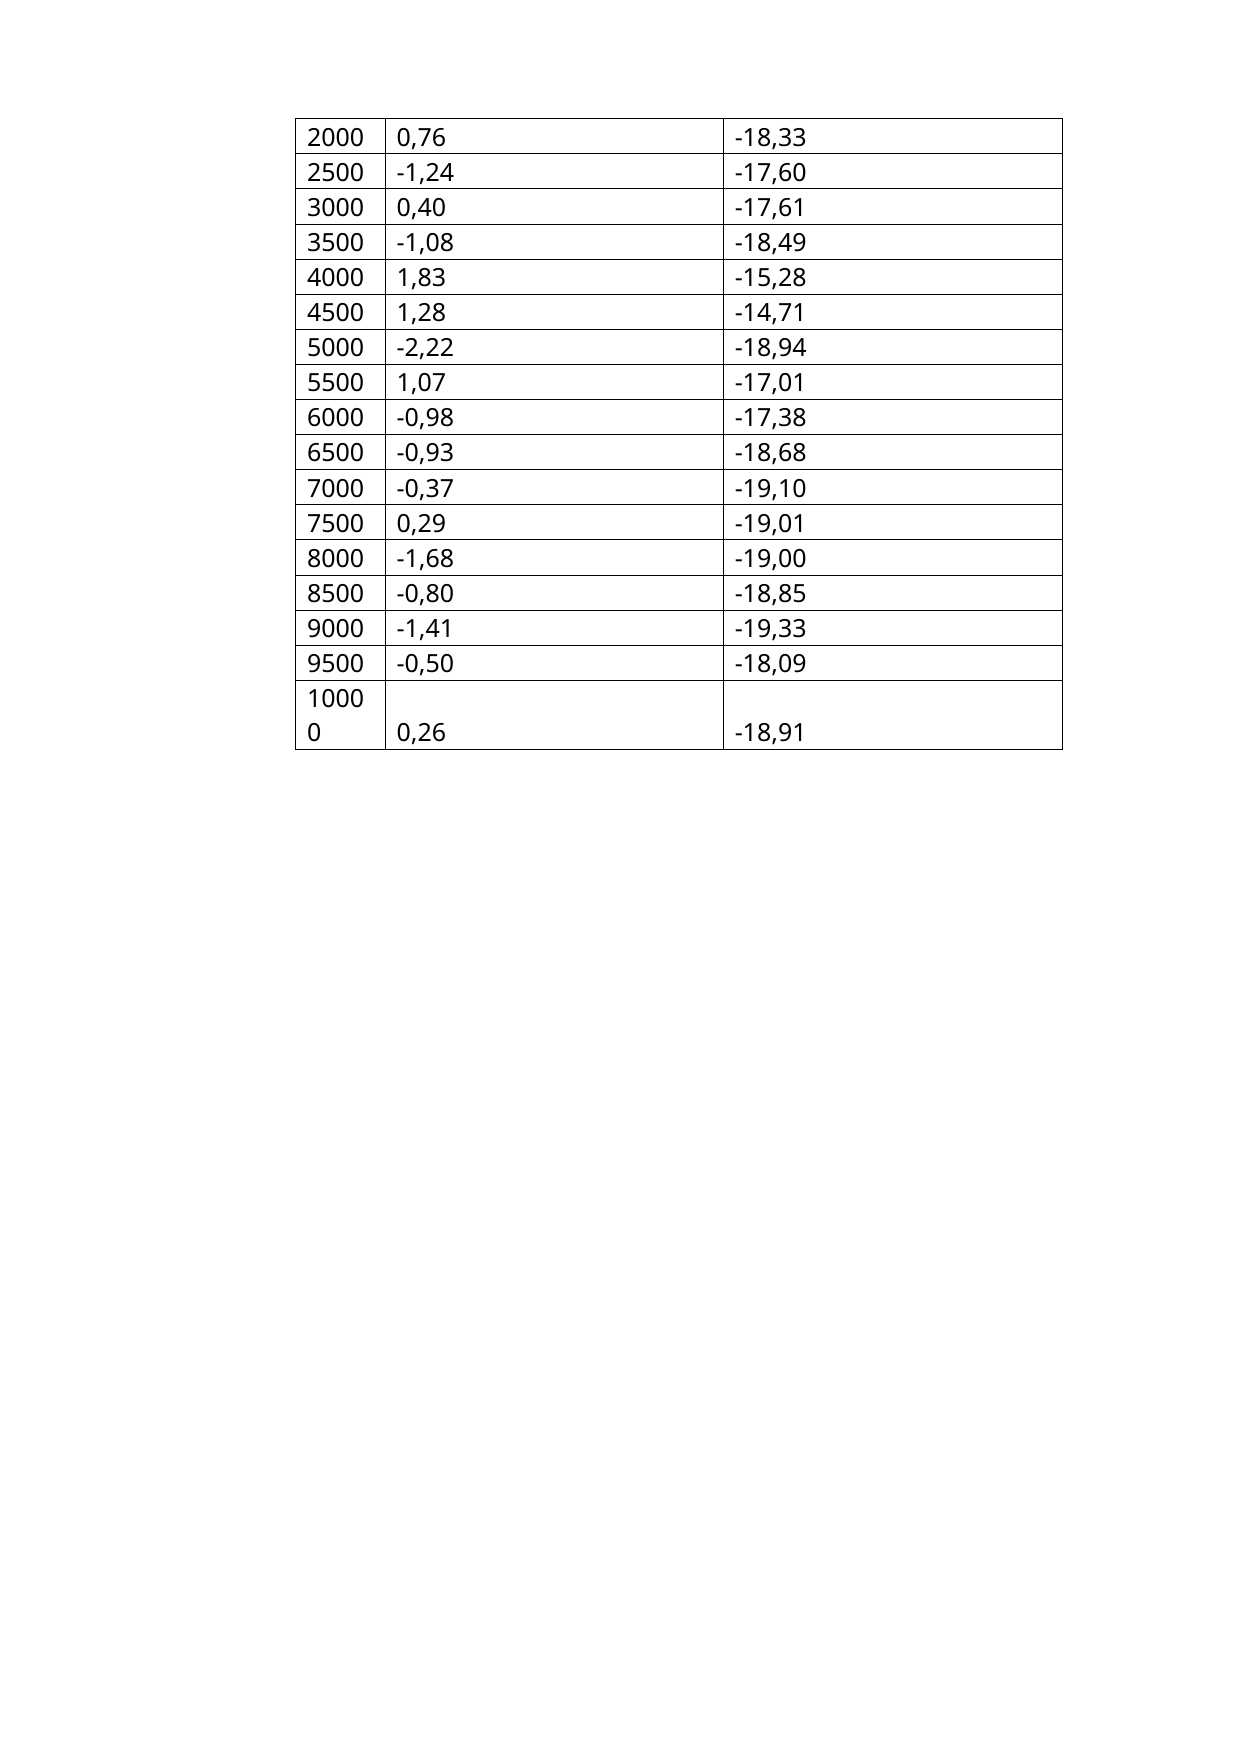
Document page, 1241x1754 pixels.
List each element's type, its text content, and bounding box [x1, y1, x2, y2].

table_cell -18,33 [724, 119, 1062, 153]
table_cell 0,76 [386, 119, 723, 153]
table_cell 1,28 [386, 295, 723, 329]
table_cell -18,91 [724, 681, 1062, 749]
table_cell -14,71 [724, 295, 1062, 329]
table_cell 10000 [296, 681, 385, 749]
table_cell 5000 [296, 330, 385, 364]
table_cell -19,33 [724, 611, 1062, 645]
table_cell 3500 [296, 225, 385, 258]
table_cell 7000 [296, 470, 385, 504]
table_cell -18,09 [724, 646, 1062, 680]
table_cell -18,68 [724, 435, 1062, 469]
table_cell 3000 [296, 189, 385, 223]
table_cell -1,08 [386, 225, 723, 258]
table_cell 7500 [296, 505, 385, 539]
table_cell -0,37 [386, 470, 723, 504]
table_cell -18,85 [724, 576, 1062, 609]
table_cell 0,29 [386, 505, 723, 539]
table_cell 0,40 [386, 189, 723, 223]
table_cell 1,83 [386, 260, 723, 294]
table_cell -1,41 [386, 611, 723, 645]
table_cell 8000 [296, 540, 385, 574]
table_cell 8500 [296, 576, 385, 609]
table_cell -15,28 [724, 260, 1062, 294]
table_cell -17,01 [724, 365, 1062, 399]
table_cell -2,22 [386, 330, 723, 364]
table_cell 2500 [296, 154, 385, 188]
table_cell -17,60 [724, 154, 1062, 188]
table_cell 1,07 [386, 365, 723, 399]
table_cell -0,50 [386, 646, 723, 680]
table_cell -0,93 [386, 435, 723, 469]
table_cell 9500 [296, 646, 385, 680]
table_cell -0,98 [386, 400, 723, 434]
table_cell -19,00 [724, 540, 1062, 574]
table_cell -1,24 [386, 154, 723, 188]
table_cell -19,01 [724, 505, 1062, 539]
table_cell 4500 [296, 295, 385, 329]
table_cell -18,94 [724, 330, 1062, 364]
table_cell -0,80 [386, 576, 723, 609]
table_cell 5500 [296, 365, 385, 399]
table_cell -1,68 [386, 540, 723, 574]
table_cell -18,49 [724, 225, 1062, 258]
table_cell -19,10 [724, 470, 1062, 504]
table_cell 2000 [296, 119, 385, 153]
table_cell 9000 [296, 611, 385, 645]
table_cell -17,38 [724, 400, 1062, 434]
table_cell 6000 [296, 400, 385, 434]
table_cell 6500 [296, 435, 385, 469]
table_cell 0,26 [386, 681, 723, 749]
table_cell -17,61 [724, 189, 1062, 223]
table_cell 4000 [296, 260, 385, 294]
